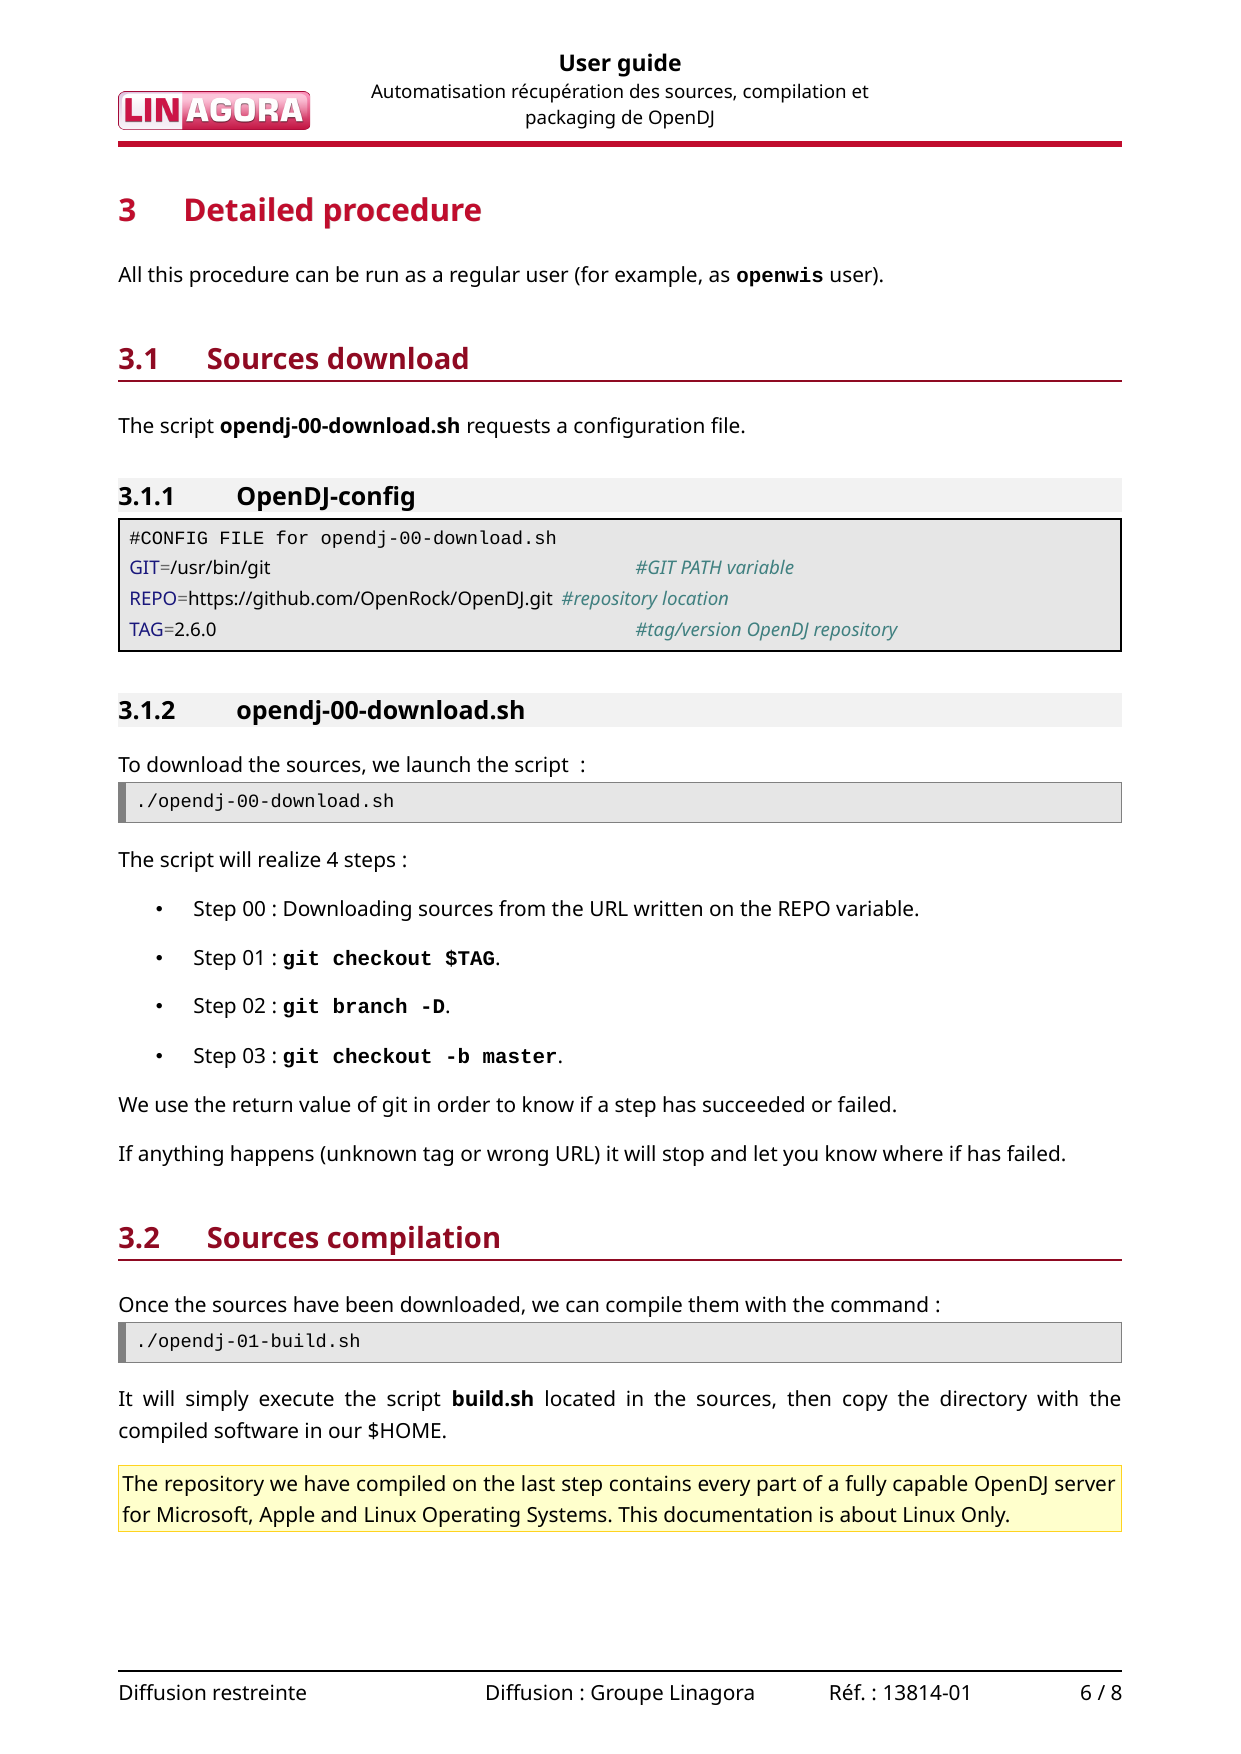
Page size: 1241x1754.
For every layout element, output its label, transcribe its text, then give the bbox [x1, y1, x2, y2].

subtitle Sources compilation [118, 1217, 1122, 1259]
text The script will realize 4 steps : [118, 845, 1122, 873]
list Step 02 : git branch -D. [156, 992, 1122, 1020]
subtitle Sources download [118, 338, 1122, 380]
text TAG=2.6.0 #tag/version OpenDJ repository [120, 605, 1120, 650]
list Step 03 : git checkout -b master. [156, 1041, 1122, 1069]
text The repository we have compiled on the last step contains every part of a fully capable OpenDJ server for Microsoft, Apple and Linux Operating Systems. This documentation is about Linux Only. [119, 1466, 1121, 1531]
text REPO=https://github.com/OpenRock/OpenDJ.git #repository location [120, 574, 1120, 605]
text ./opendj-00-download.sh [126, 783, 1121, 822]
list Step 01 : git checkout $TAG. [156, 943, 1122, 971]
text If anything happens (unknown tag or wrong URL) it will stop and let you know where if has failed. [118, 1139, 1122, 1167]
text It will simply execute the script build.sh located in the sources, then copy the directory with the compiled software in our $HOME. [118, 1384, 1122, 1444]
text GIT=/usr/bin/git #GIT PATH variable [120, 544, 1120, 574]
picture [118, 91, 311, 130]
subtitle Detailed procedure [118, 188, 1122, 230]
text We use the return value of git in order to know if a step has succeeded or failed. [118, 1090, 1122, 1118]
text All this procedure can be run as a regular user (for example, as openwis user). [118, 260, 1122, 288]
subtitle OpenDJ-config [118, 478, 1122, 512]
text ./opendj-01-build.sh [126, 1323, 1121, 1362]
text The script opendj-00-download.sh requests a configuration file. [118, 412, 1122, 440]
subtitle opendj-00-download.sh [118, 693, 1122, 727]
text Once the sources have been downloaded, we can compile them with the command : [118, 1290, 1122, 1319]
text #CONFIG FILE for opendj-00-download.sh [120, 520, 1120, 544]
text To download the sources, we launch the script : [118, 751, 1122, 779]
list Step 00 : Downloading sources from the URL written on the REPO variable. [156, 894, 1122, 922]
